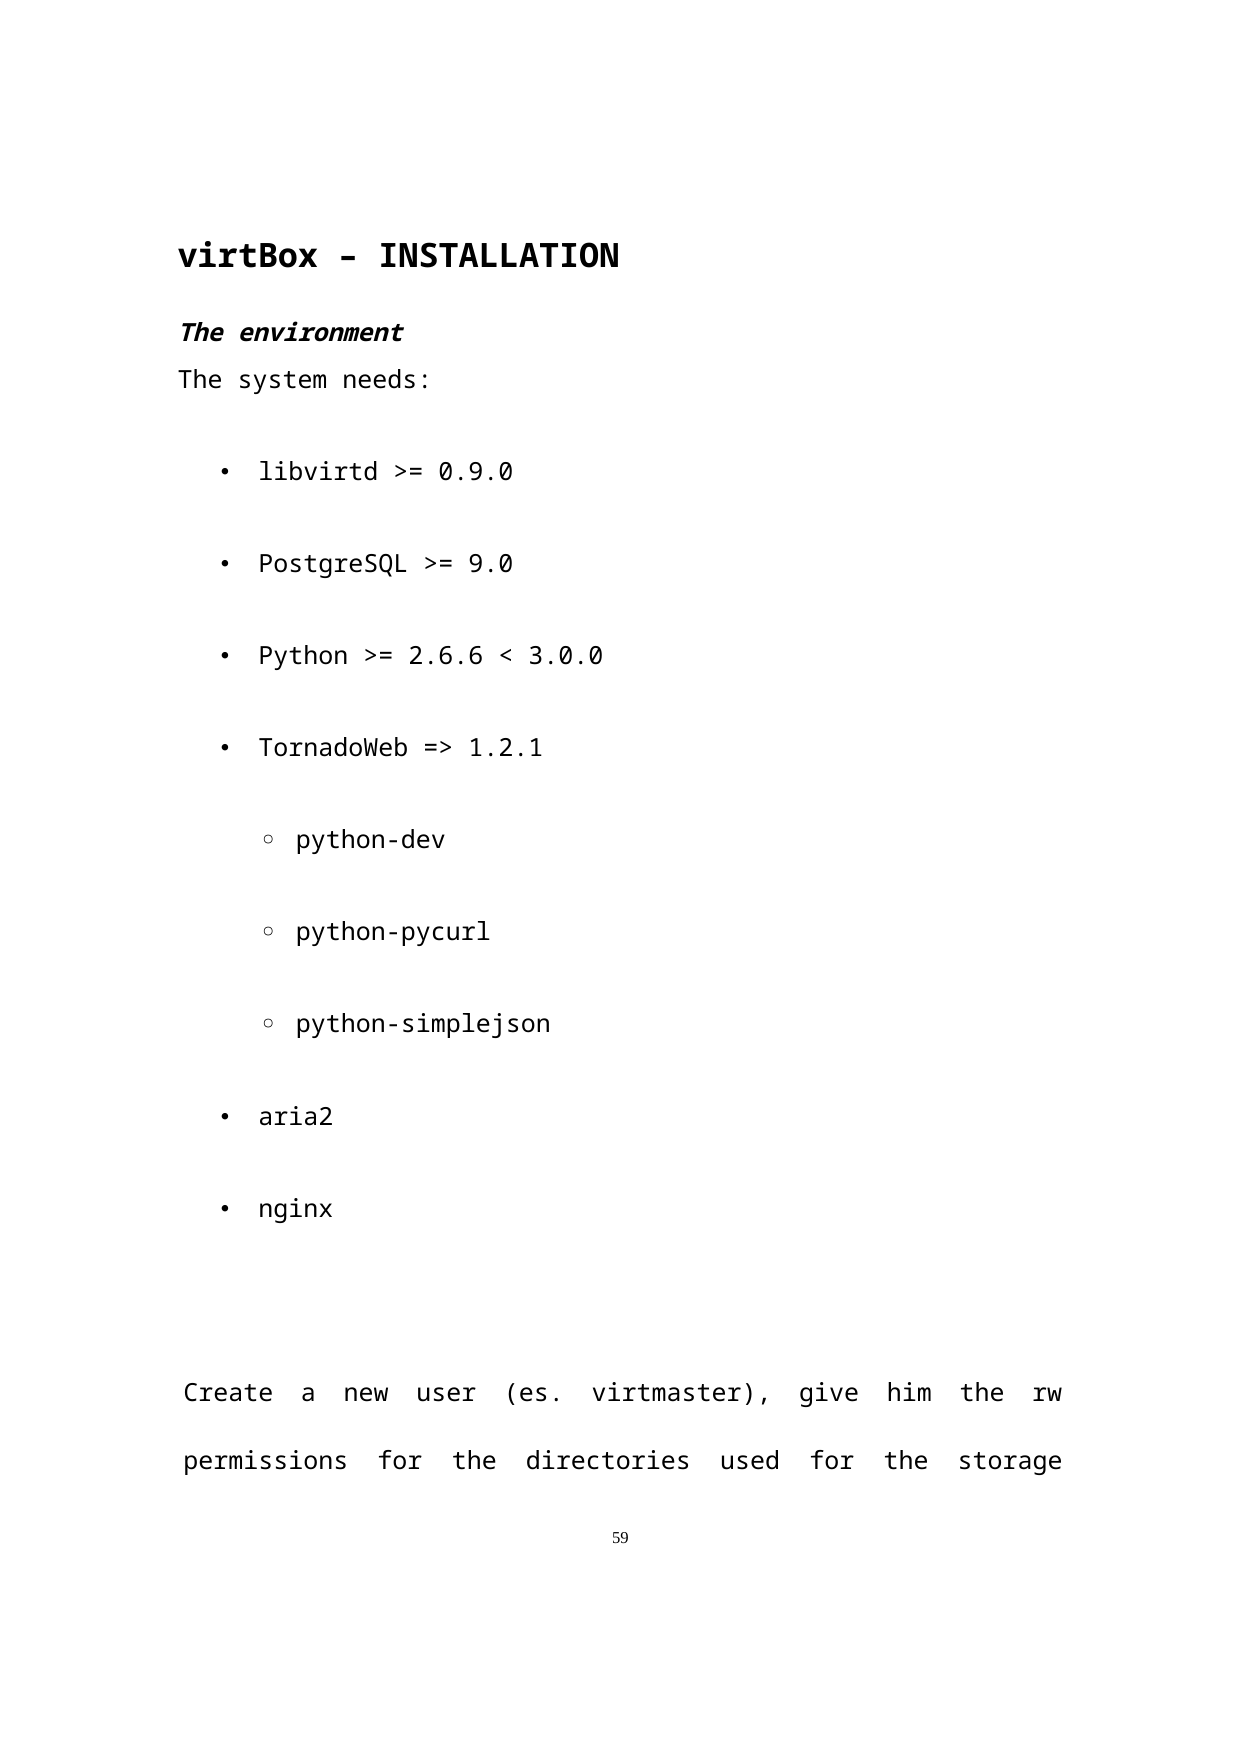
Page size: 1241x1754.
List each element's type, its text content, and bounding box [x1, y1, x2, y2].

list TornadoWeb => 1.2.1 [221, 730, 1063, 764]
list libvirtd >= 0.9.0 [221, 453, 1063, 488]
list python-simplejson [258, 1006, 1063, 1040]
subtitle virtBox – INSTALLATION [177, 232, 1063, 277]
text Create a new user (es. virtmaster), give him the rw permissions for the directories used for the storage [183, 1374, 1063, 1477]
list python-dev [258, 822, 1063, 856]
list PostgreSQL >= 9.0 [221, 546, 1063, 580]
list python-pycurl [258, 914, 1063, 948]
list nginx [221, 1190, 1063, 1224]
list Python >= 2.6.6 < 3.0.0 [221, 638, 1063, 672]
list aria2 [221, 1098, 1063, 1132]
text The system needs: [177, 361, 1063, 396]
subtitle The environment [177, 315, 1063, 349]
